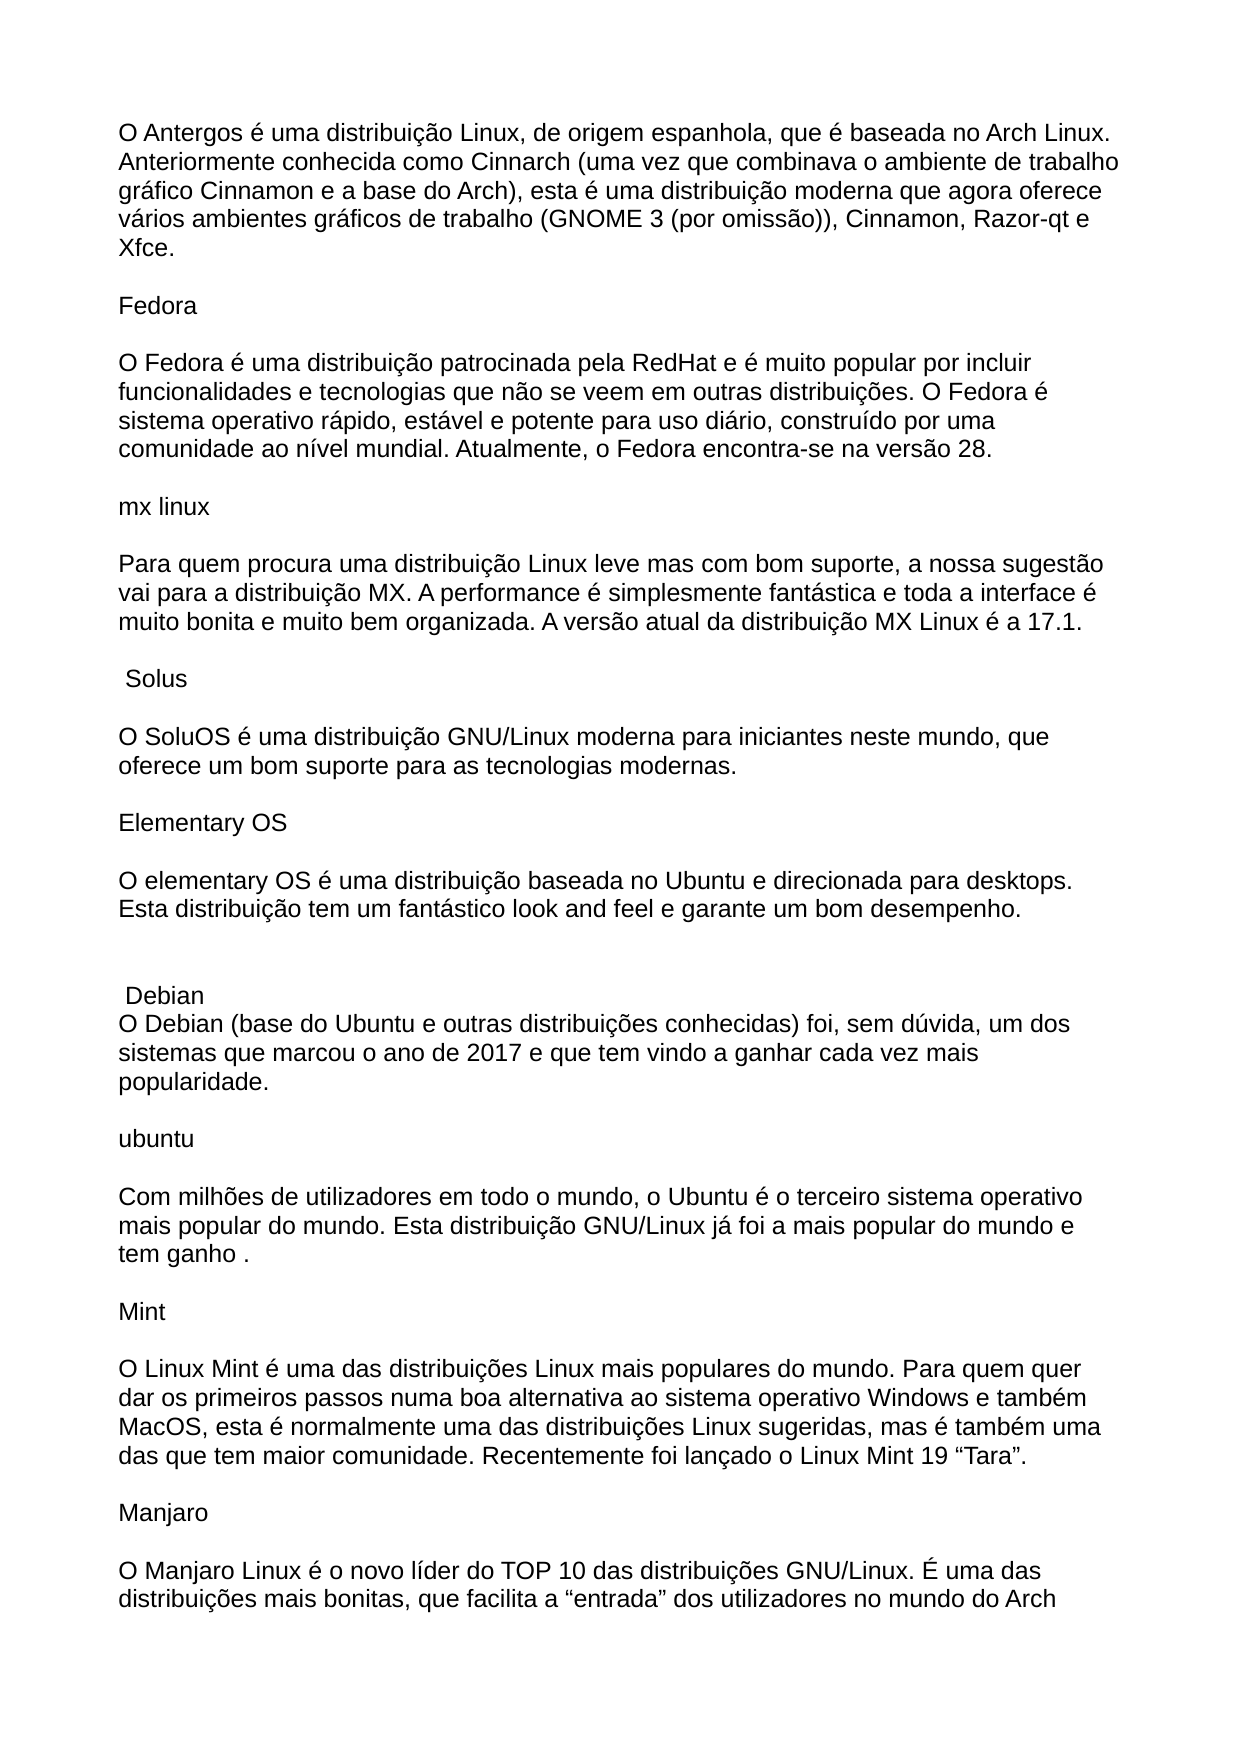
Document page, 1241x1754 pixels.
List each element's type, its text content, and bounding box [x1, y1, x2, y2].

text Debian [118, 981, 1122, 1009]
text Mint [118, 1297, 1122, 1326]
text Com milhões de utilizadores em todo o mundo, o Ubuntu é o terceiro sistema operativo mais popular do mundo. Esta distribuição GNU/Linux já foi a mais popular do mundo e tem ganho . [118, 1182, 1122, 1268]
text O SoluOS é uma distribuição GNU/Linux moderna para iniciantes neste mundo, que oferece um bom suporte para as tecnologias modernas. [118, 722, 1122, 779]
text Para quem procura uma distribuição Linux leve mas com bom suporte, a nossa sugestão vai para a distribuição MX. A performance é simplesmente fantástica e toda a interface é muito bonita e muito bem organizada. A versão atual da distribuição MX Linux é a 17.1. [118, 549, 1122, 636]
text O Debian (base do Ubuntu e outras distribuições conhecidas) foi, sem dúvida, um dos sistemas que marcou o ano de 2017 e que tem vindo a ganhar cada vez mais popularidade. [118, 1009, 1122, 1096]
text O Antergos é uma distribuição Linux, de origem espanhola, que é baseada no Arch Linux. Anteriormente conhecida como Cinnarch (uma vez que combinava o ambiente de trabalho gráfico Cinnamon e a base do Arch), esta é uma distribuição moderna que agora oferece vários ambientes gráficos de trabalho (GNOME 3 (por omissão)), Cinnamon, Razor-qt e Xfce. [118, 118, 1122, 262]
text ubuntu [118, 1124, 1122, 1153]
text O Fedora é uma distribuição patrocinada pela RedHat e é muito popular por incluir funcionalidades e tecnologias que não se veem em outras distribuições. O Fedora é sistema operativo rápido, estável e potente para uso diário, construído por uma comunidade ao nível mundial. Atualmente, o Fedora encontra-se na versão 28. [118, 348, 1122, 463]
text O Manjaro Linux é o novo líder do TOP 10 das distribuições GNU/Linux. É uma das distribuições mais bonitas, que facilita a “entrada” dos utilizadores no mundo do Arch [118, 1556, 1122, 1613]
text Elementary OS [118, 808, 1122, 837]
text Fedora [118, 291, 1122, 319]
text Manjaro [118, 1498, 1122, 1527]
text Solus [118, 664, 1122, 693]
text O elementary OS é uma distribuição baseada no Ubuntu e direcionada para desktops. Esta distribuição tem um fantástico look and feel e garante um bom desempenho. [118, 866, 1122, 923]
text O Linux Mint é uma das distribuições Linux mais populares do mundo. Para quem quer dar os primeiros passos numa boa alternativa ao sistema operativo Windows e também MacOS, esta é normalmente uma das distribuições Linux sugeridas, mas é também uma das que tem maior comunidade. Recentemente foi lançado o Linux Mint 19 “Tara”. [118, 1354, 1122, 1469]
text mx linux [118, 492, 1122, 521]
